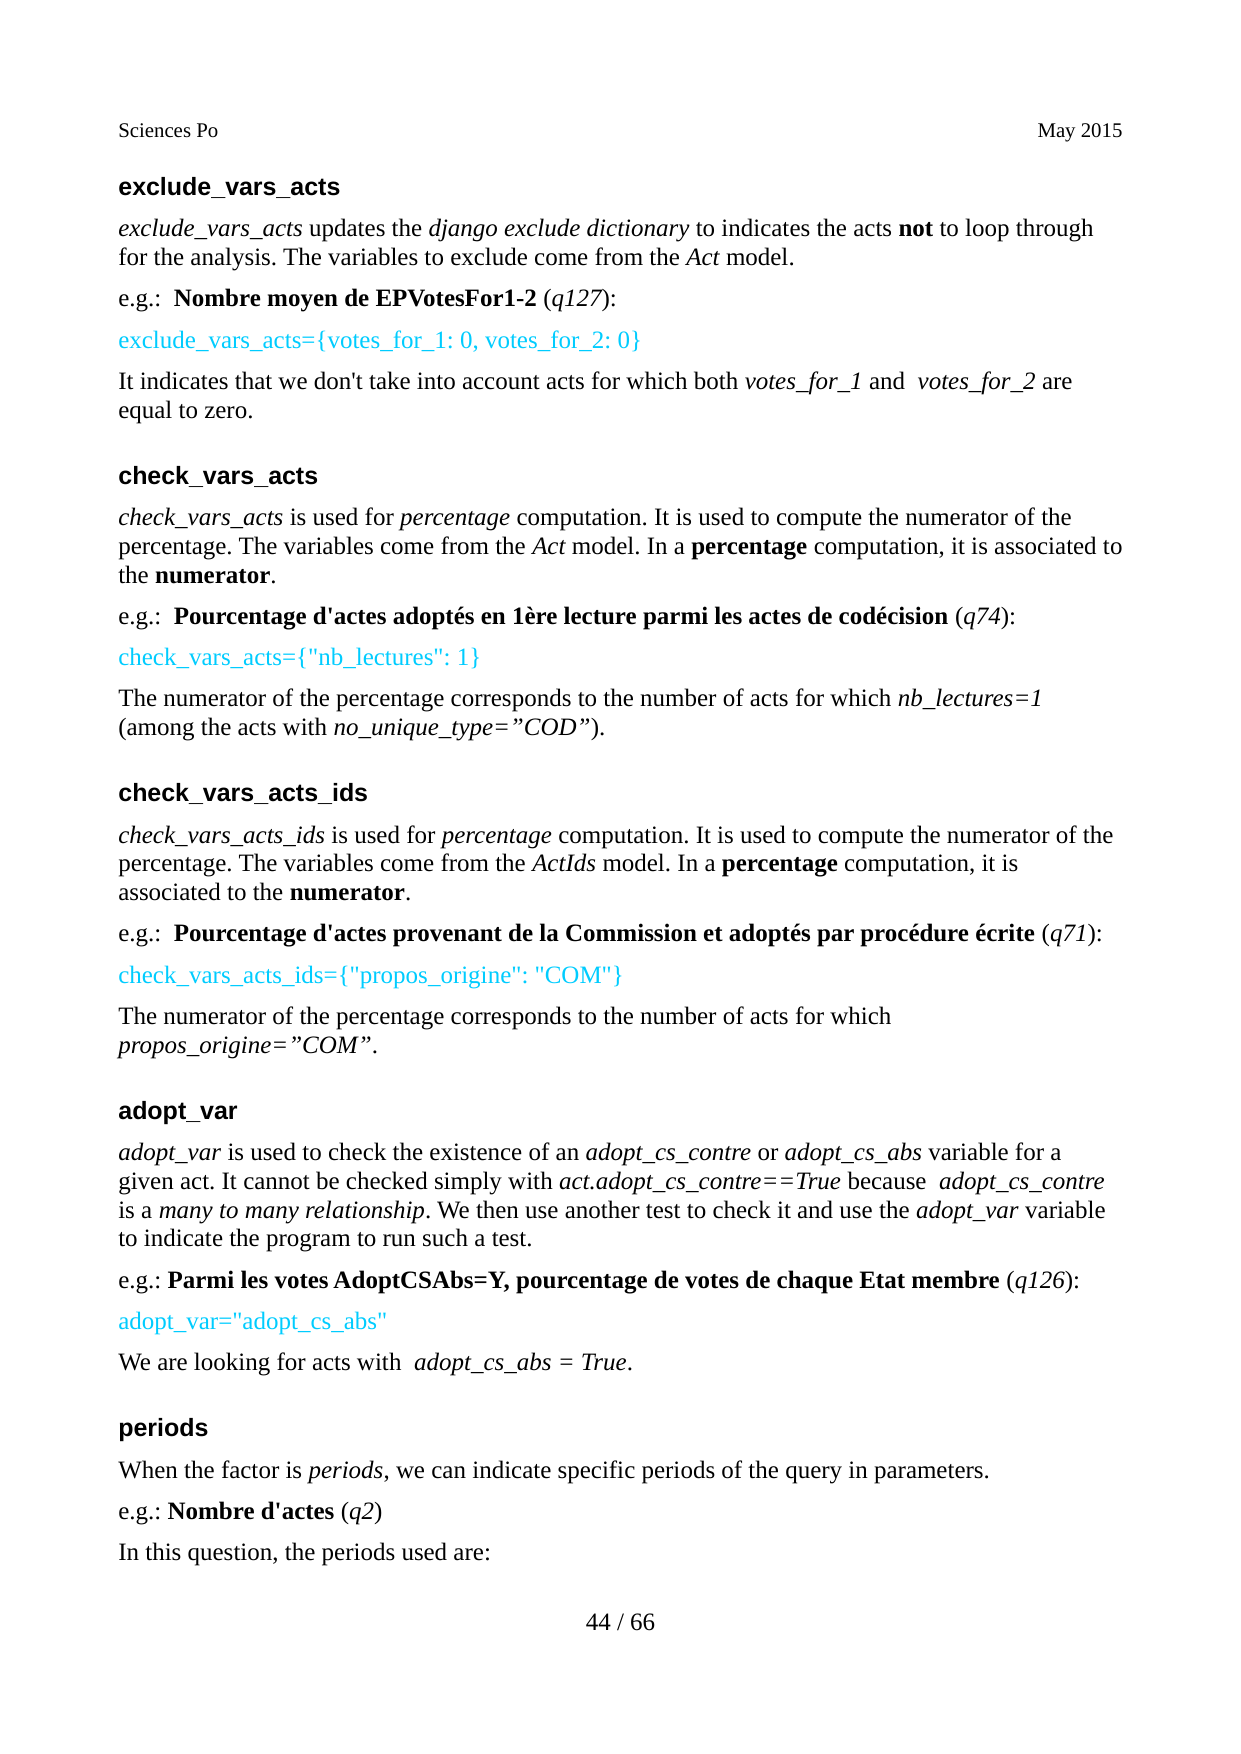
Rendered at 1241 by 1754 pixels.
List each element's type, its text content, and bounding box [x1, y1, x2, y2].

text adopt_var="adopt_cs_abs" [118, 1306, 1122, 1335]
subtitle periods [118, 1413, 1122, 1442]
text The numerator of the percentage corresponds to the number of acts for which propos_origine=”COM”. [118, 1001, 1122, 1058]
text In this question, the periods used are: [118, 1537, 1122, 1566]
text check_vars_acts_ids is used for percentage computation. It is used to compute the numerator of the percentage. The variables come from the ActIds model. In a percentage computation, it is associated to the numerator. [118, 820, 1122, 906]
text When the factor is periods, we can indicate specific periods of the query in parameters. [118, 1455, 1122, 1483]
text e.g.: Nombre moyen de EPVotesFor1-2 (q127): [118, 283, 1122, 312]
text exclude_vars_acts updates the django exclude dictionary to indicates the acts not to loop through for the analysis. The variables to exclude come from the Act model. [118, 213, 1122, 271]
text e.g.: Parmi les votes AdoptCSAbs=Y, pourcentage de votes de chaque Etat membre (q126): [118, 1265, 1122, 1293]
text check_vars_acts is used for percentage computation. It is used to compute the numerator of the percentage. The variables come from the Act model. In a percentage computation, it is associated to the numerator. [118, 502, 1122, 588]
text It indicates that we don't take into account acts for which both votes_for_1 and votes_for_2 are equal to zero. [118, 366, 1122, 423]
subtitle check_vars_acts [118, 461, 1122, 490]
text e.g.: Pourcentage d'actes provenant de la Commission et adoptés par procédure écrite (q71): [118, 918, 1122, 947]
subtitle adopt_var [118, 1096, 1122, 1125]
text We are looking for acts with adopt_cs_abs = True. [118, 1347, 1122, 1376]
text The numerator of the percentage corresponds to the number of acts for which nb_lectures=1 (among the acts with no_unique_type=”COD”). [118, 683, 1122, 741]
subtitle exclude_vars_acts [118, 172, 1122, 201]
text e.g.: Nombre d'actes (q2) [118, 1496, 1122, 1525]
text adopt_var is used to check the existence of an adopt_cs_contre or adopt_cs_abs variable for a given act. It cannot be checked simply with act.adopt_cs_contre==True because adopt_cs_contre is a many to many relationship. We then use another test to check it and use the adopt_var variable to indicate the program to run such a test. [118, 1137, 1122, 1252]
subtitle check_vars_acts_ids [118, 778, 1122, 807]
text exclude_vars_acts={votes_for_1: 0, votes_for_2: 0} [118, 325, 1122, 353]
text check_vars_acts_ids={"propos_origine": "COM"} [118, 960, 1122, 988]
text e.g.: Pourcentage d'actes adoptés en 1ère lecture parmi les actes de codécision (q74): [118, 601, 1122, 630]
text check_vars_acts={"nb_lectures": 1} [118, 642, 1122, 671]
